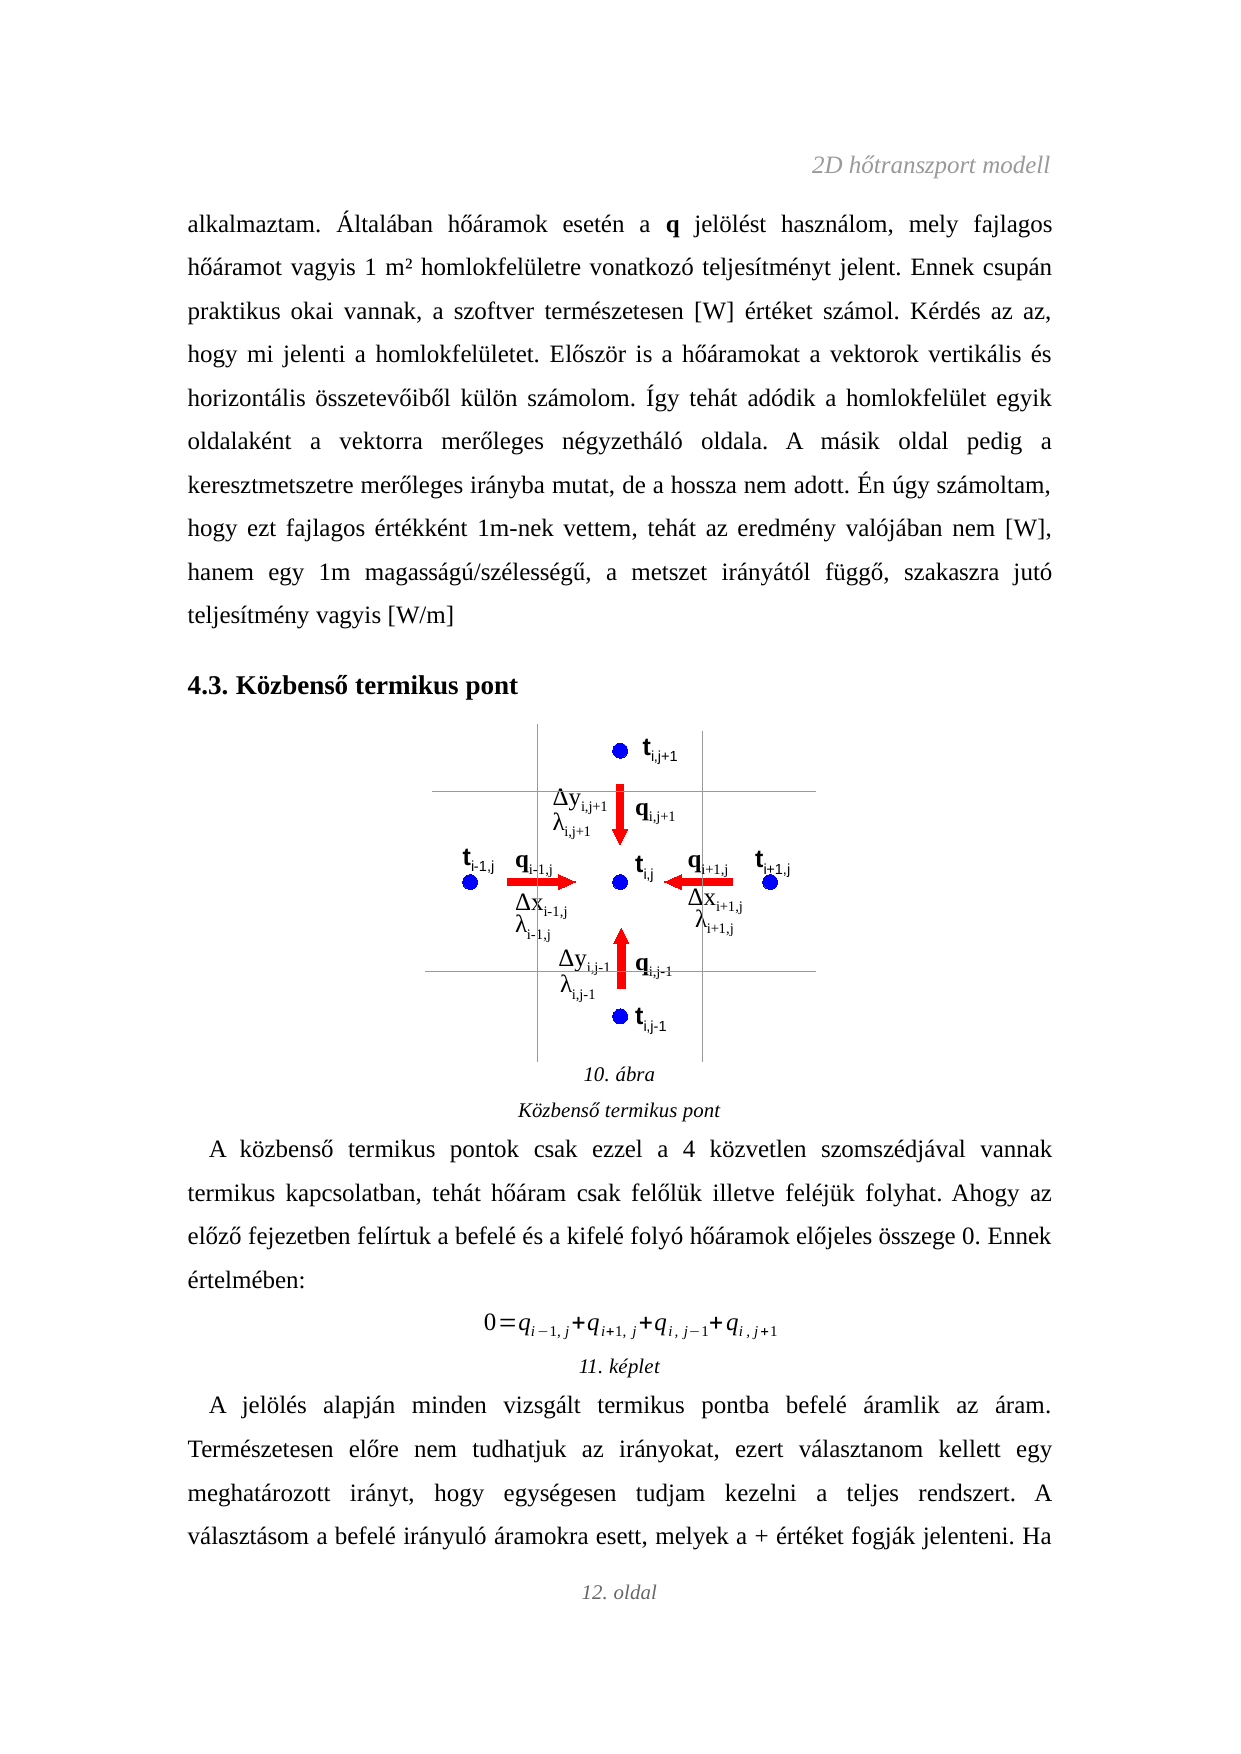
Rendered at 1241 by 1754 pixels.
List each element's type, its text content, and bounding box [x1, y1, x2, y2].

text Közbenső termikus pont [187, 1098, 1053, 1122]
text A közbenső termikus pontok csak ezzel a 4 közvetlen szomszédjával vannak termikus kapcsolatban, tehát hőáram csak felőlük illetve feléjük folyhat. Ahogy az előző fejezetben felírtuk a befelé és a kifelé folyó hőáramok előjeles összege 0. Ennek értelmében: [187, 1134, 1053, 1294]
text A jelölés alapján minden vizsgált termikus pontba befelé áramlik az áram. Természetesen előre nem tudhatjuk az irányokat, ezert választanom kellett egy meghatározott irányt, hogy egységesen tudjam kezelni a teljes rendszert. A választásom a befelé irányuló áramokra esett, melyek a + értéket fogják jelenteni. Ha [187, 1390, 1053, 1550]
text alkalmaztam. Általában hőáramok esetén a q jelölést használom, mely fajlagos hőáramot vagyis 1 m² homlokfelületre vonatkozó teljesítményt jelent. Ennek csupán praktikus okai vannak, a szoftver természetesen [W] értéket számol. Kérdés az az, hogy mi jelenti a homlokfelületet. Először is a hőáramokat a vektorok vertikális és horizontális összetevőiből külön számolom. Így tehát adódik a homlokfelület egyik oldalaként a vektorra merőleges négyzetháló oldala. A másik oldal pedig a keresztmetszetre merőleges irányba mutat, de a hossza nem adott. Én úgy számoltam, hogy ezt fajlagos értékként 1m-nek vettem, tehát az eredmény valójában nem [W], hanem egy 1m magasságú/szélességű, a metszet irányától függő, szakaszra jutó teljesítmény vagyis [W/m] [187, 208, 1053, 629]
text 10. ábra [187, 1062, 1053, 1086]
subtitle Közbenső termikus pont [187, 669, 1053, 701]
text 11. képlet [187, 1354, 1053, 1378]
